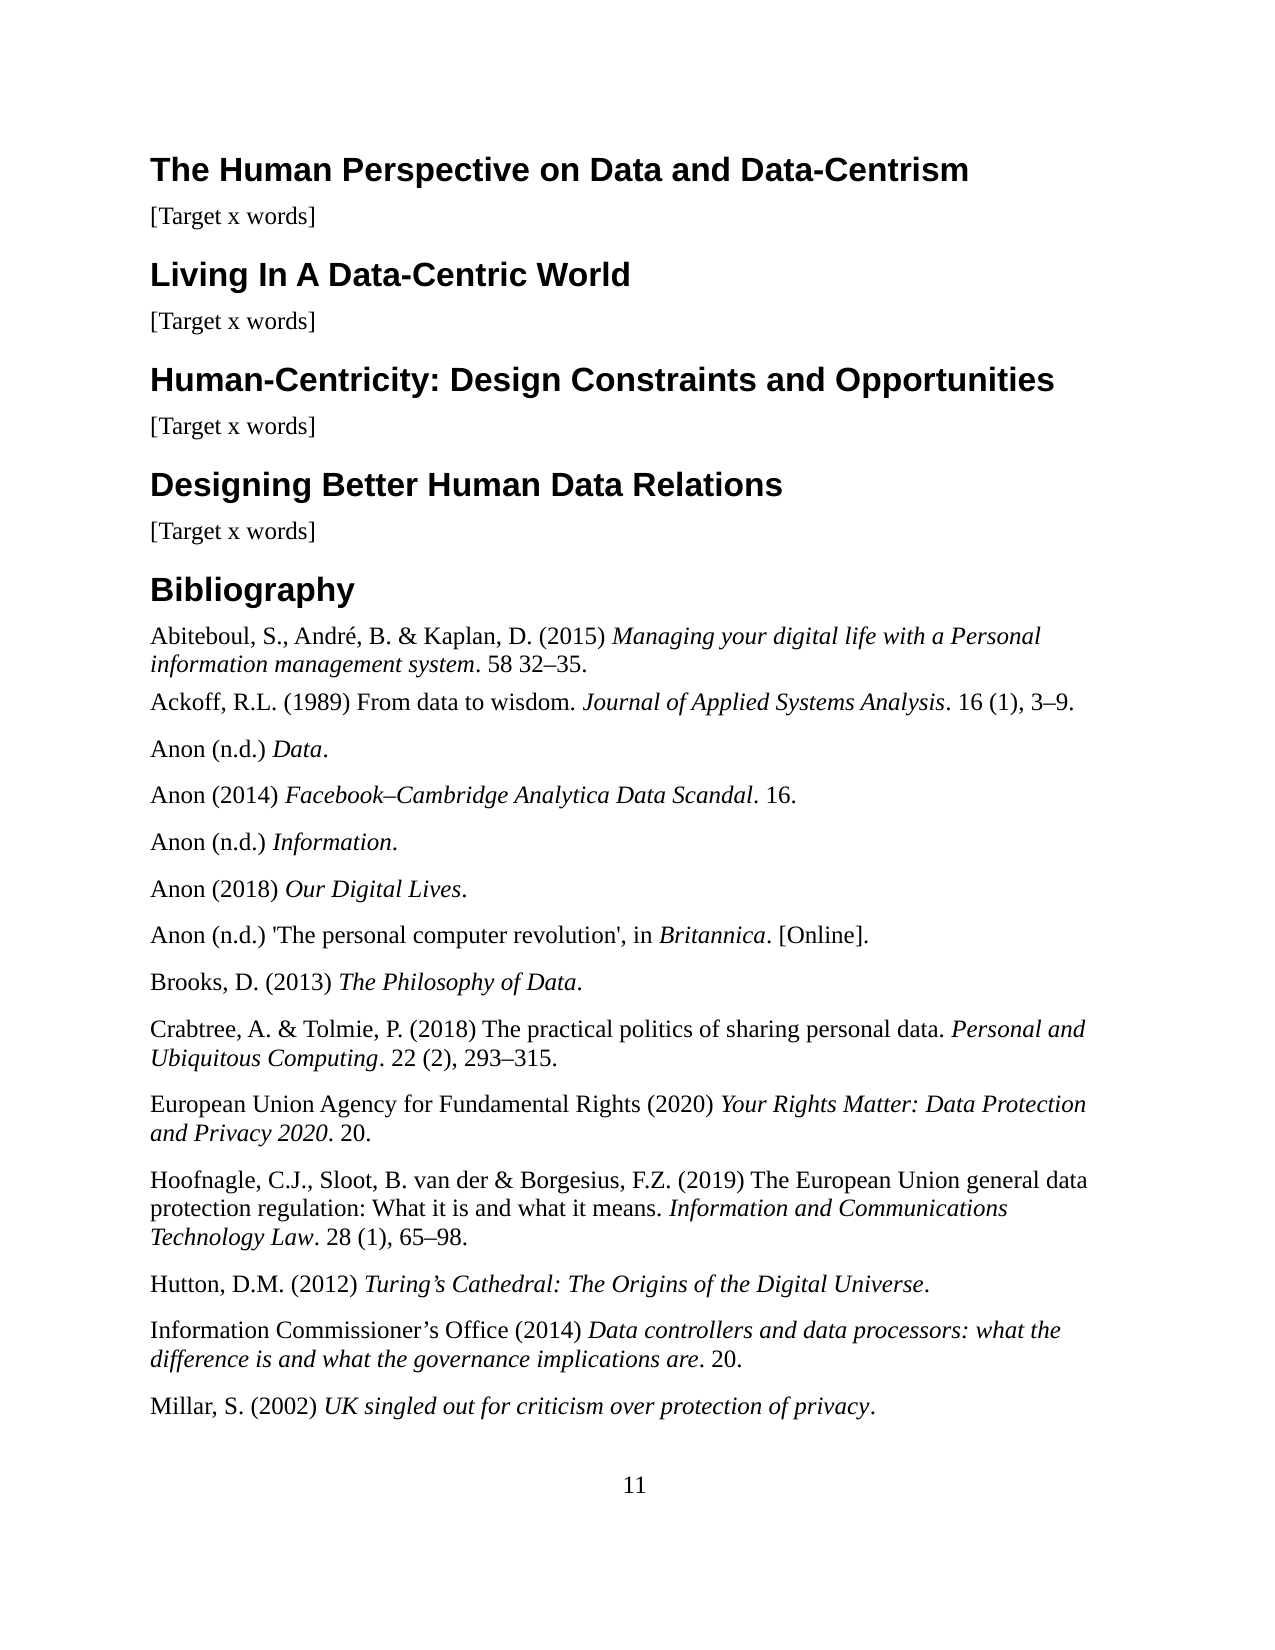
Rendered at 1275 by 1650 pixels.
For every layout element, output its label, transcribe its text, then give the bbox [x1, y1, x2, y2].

text Brooks, D. (2013) The Philosophy of Data. [150, 967, 1125, 996]
text Anon (2014) Facebook–Cambridge Analytica Data Scandal. 16. [150, 781, 1125, 809]
text Hutton, D.M. (2012) Turing’s Cathedral: The Origins of the Digital Universe. [150, 1269, 1125, 1298]
text Anon (n.d.) Data. [150, 734, 1125, 763]
text [Target x words] [150, 411, 1125, 440]
text Information Commissioner’s Office (2014) Data controllers and data processors: what the difference is and what the governance implications are. 20. [150, 1316, 1125, 1373]
text [Target x words] [150, 516, 1125, 544]
text European Union Agency for Fundamental Rights (2020) Your Rights Matter: Data Protection and Privacy 2020. 20. [150, 1089, 1125, 1147]
subtitle Living In A Data-Centric World [150, 255, 1125, 293]
subtitle Human-Centricity: Design Constraints and Opportunities [150, 360, 1125, 398]
text Millar, S. (2002) UK singled out for criticism over protection of privacy. [150, 1391, 1125, 1420]
text Abiteboul, S., André, B. & Kaplan, D. (2015) Managing your digital life with a Personal information management system. 58 32–35. [150, 621, 1125, 678]
subtitle Bibliography [150, 569, 1125, 608]
text [Target x words] [150, 306, 1125, 335]
text Anon (n.d.) 'The personal computer revolution', in Britannica. [Online]. [150, 921, 1125, 949]
subtitle Designing Better Human Data Relations [150, 465, 1125, 503]
text Hoofnagle, C.J., Sloot, B. van der & Borgesius, F.Z. (2019) The European Union general data protection regulation: What it is and what it means. Information and Communications Technology Law. 28 (1), 65–98. [150, 1165, 1125, 1251]
subtitle The Human Perspective on Data and Data-Centrism [150, 150, 1125, 189]
text [Target x words] [150, 201, 1125, 230]
text Anon (2018) Our Digital Lives. [150, 874, 1125, 903]
text Anon (n.d.) Information. [150, 827, 1125, 856]
text Crabtree, A. & Tolmie, P. (2018) The practical politics of sharing personal data. Personal and Ubiquitous Computing. 22 (2), 293–315. [150, 1014, 1125, 1071]
text Ackoff, R.L. (1989) From data to wisdom. Journal of Applied Systems Analysis. 16 (1), 3–9. [150, 687, 1125, 716]
